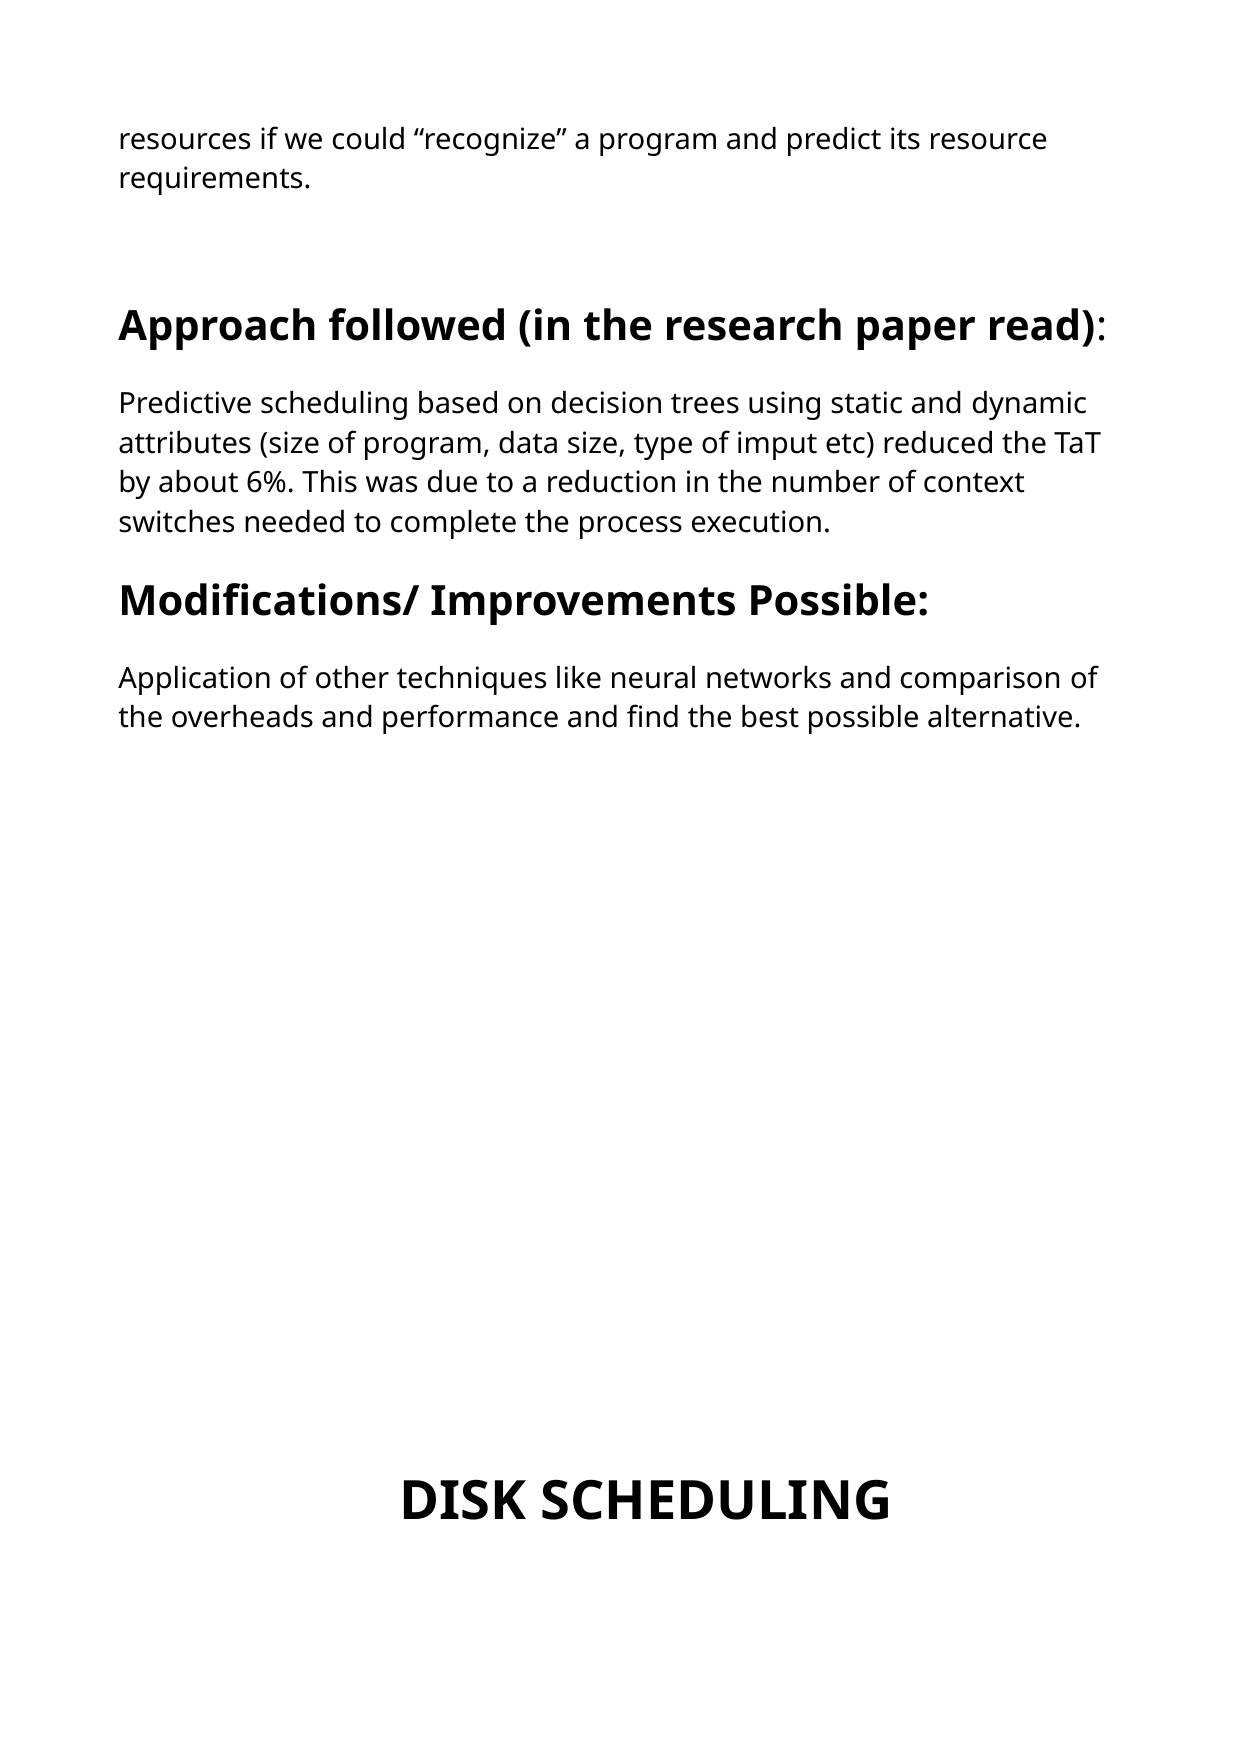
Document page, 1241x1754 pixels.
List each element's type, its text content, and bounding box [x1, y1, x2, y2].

text resources if we could “recognize” a program and predict its resource requirements. [118, 118, 1122, 197]
text DISK SCHEDULING [118, 1461, 1122, 1535]
text Approach followed (in the research paper read): [118, 296, 1122, 353]
text Modifications/ Improvements Possible: [118, 571, 1122, 627]
text Application of other techniques like neural networks and comparison of the overheads and performance and find the best possible alternative. [118, 657, 1122, 736]
text Predictive scheduling based on decision trees using static and dynamic attributes (size of program, data size, type of imput etc) reduced the TaT by about 6%. This was due to a reduction in the number of context switches needed to complete the process execution. [118, 382, 1122, 541]
